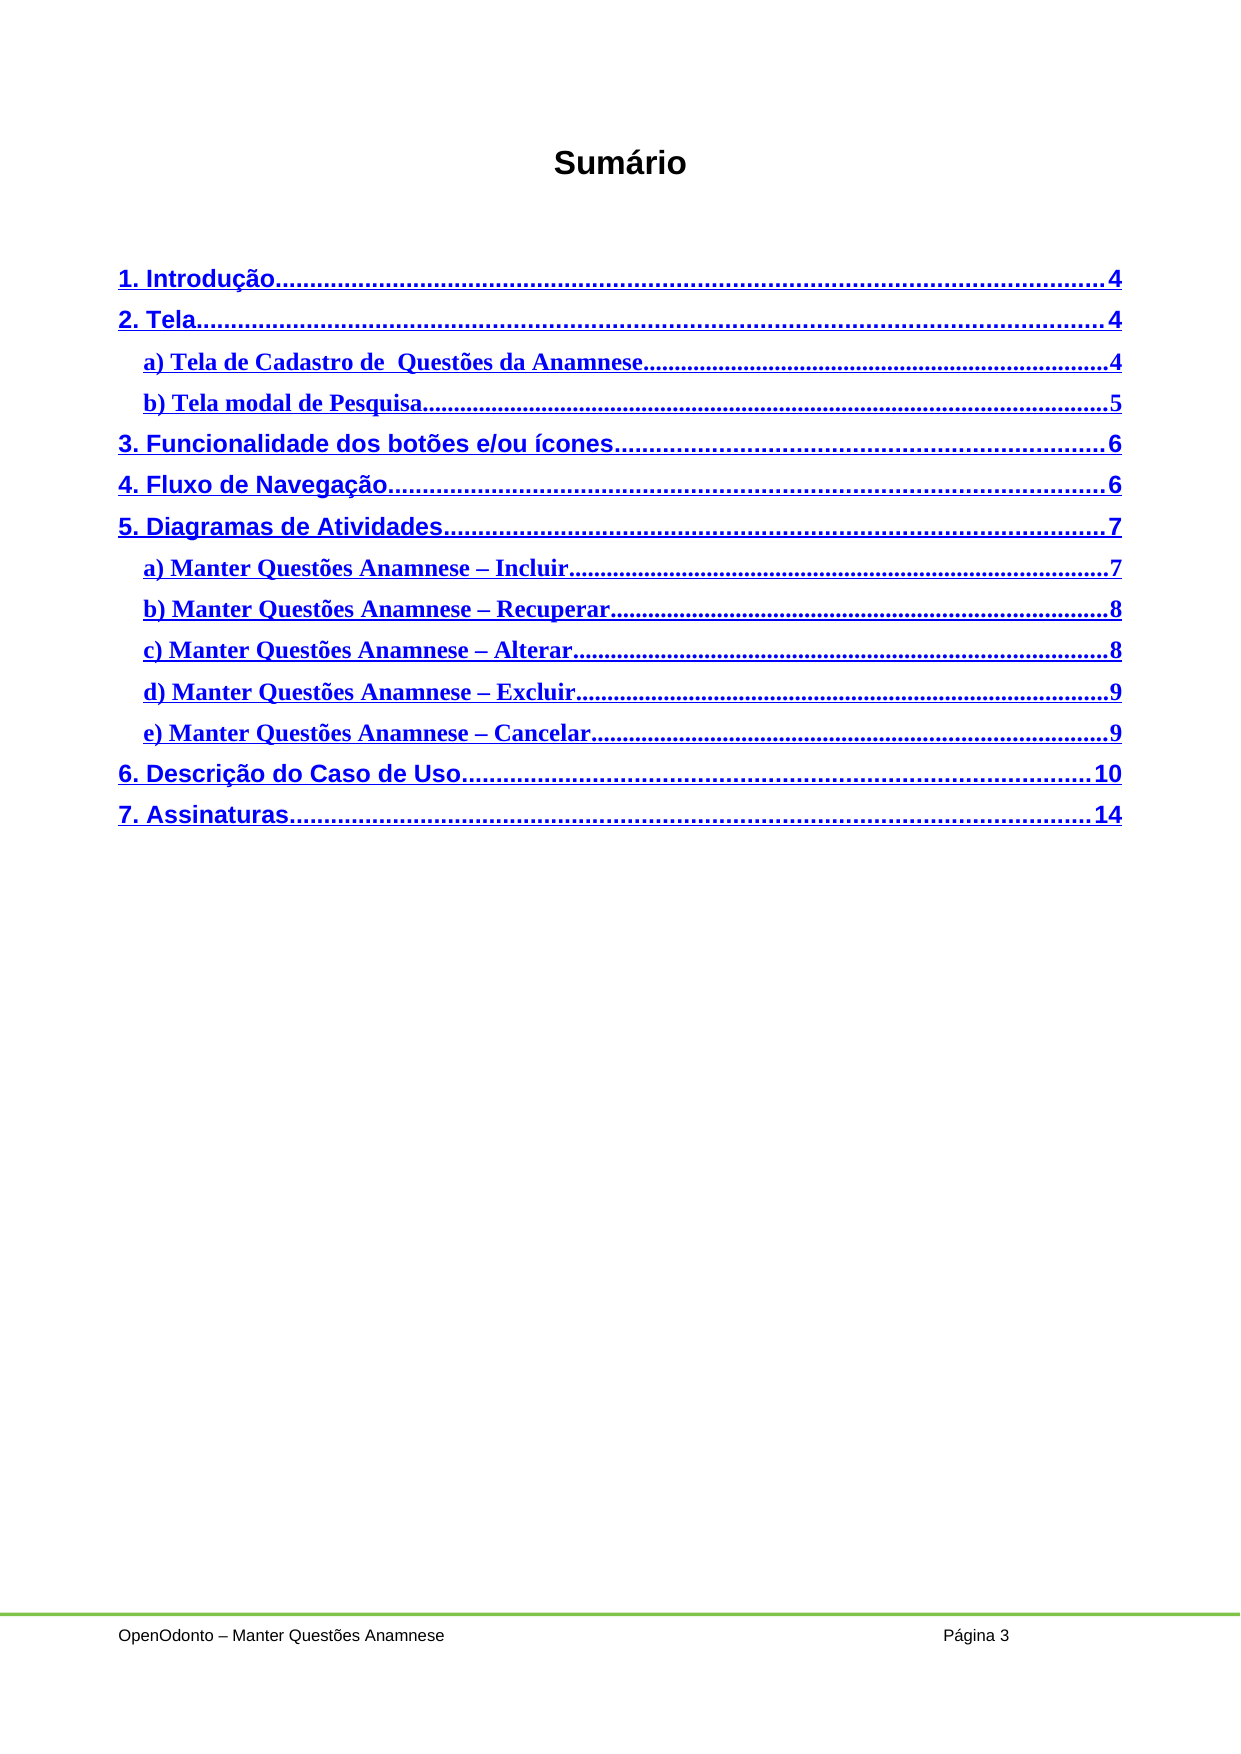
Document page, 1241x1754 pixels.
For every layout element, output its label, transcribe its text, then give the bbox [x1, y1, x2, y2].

text 1. Introdução 4 [118, 264, 1122, 289]
text a) Manter Questões Anamnese – Incluir 7 [143, 553, 1122, 578]
text b) Manter Questões Anamnese – Recuperar 8 [143, 594, 1122, 619]
text 5. Diagramas de Atividades 7 [118, 512, 1122, 536]
text d) Manter Questões Anamnese – Excluir 9 [143, 677, 1122, 702]
text c) Manter Questões Anamnese – Alterar 8 [143, 635, 1122, 660]
text e) Manter Questões Anamnese – Cancelar 9 [143, 718, 1122, 743]
text a) Tela de Cadastro de Questões da Anamnese 4 [143, 347, 1122, 372]
text 6. Descrição do Caso de Uso 10 [118, 759, 1122, 784]
text 4. Fluxo de Navegação 6 [118, 470, 1122, 495]
text b) Tela modal de Pesquisa 5 [143, 388, 1122, 413]
title Sumário [118, 143, 1122, 182]
text 2. Tela 4 [118, 305, 1122, 330]
text 7. Assinaturas 14 [118, 800, 1122, 825]
text 3. Funcionalidade dos botões e/ou ícones 6 [118, 429, 1122, 454]
